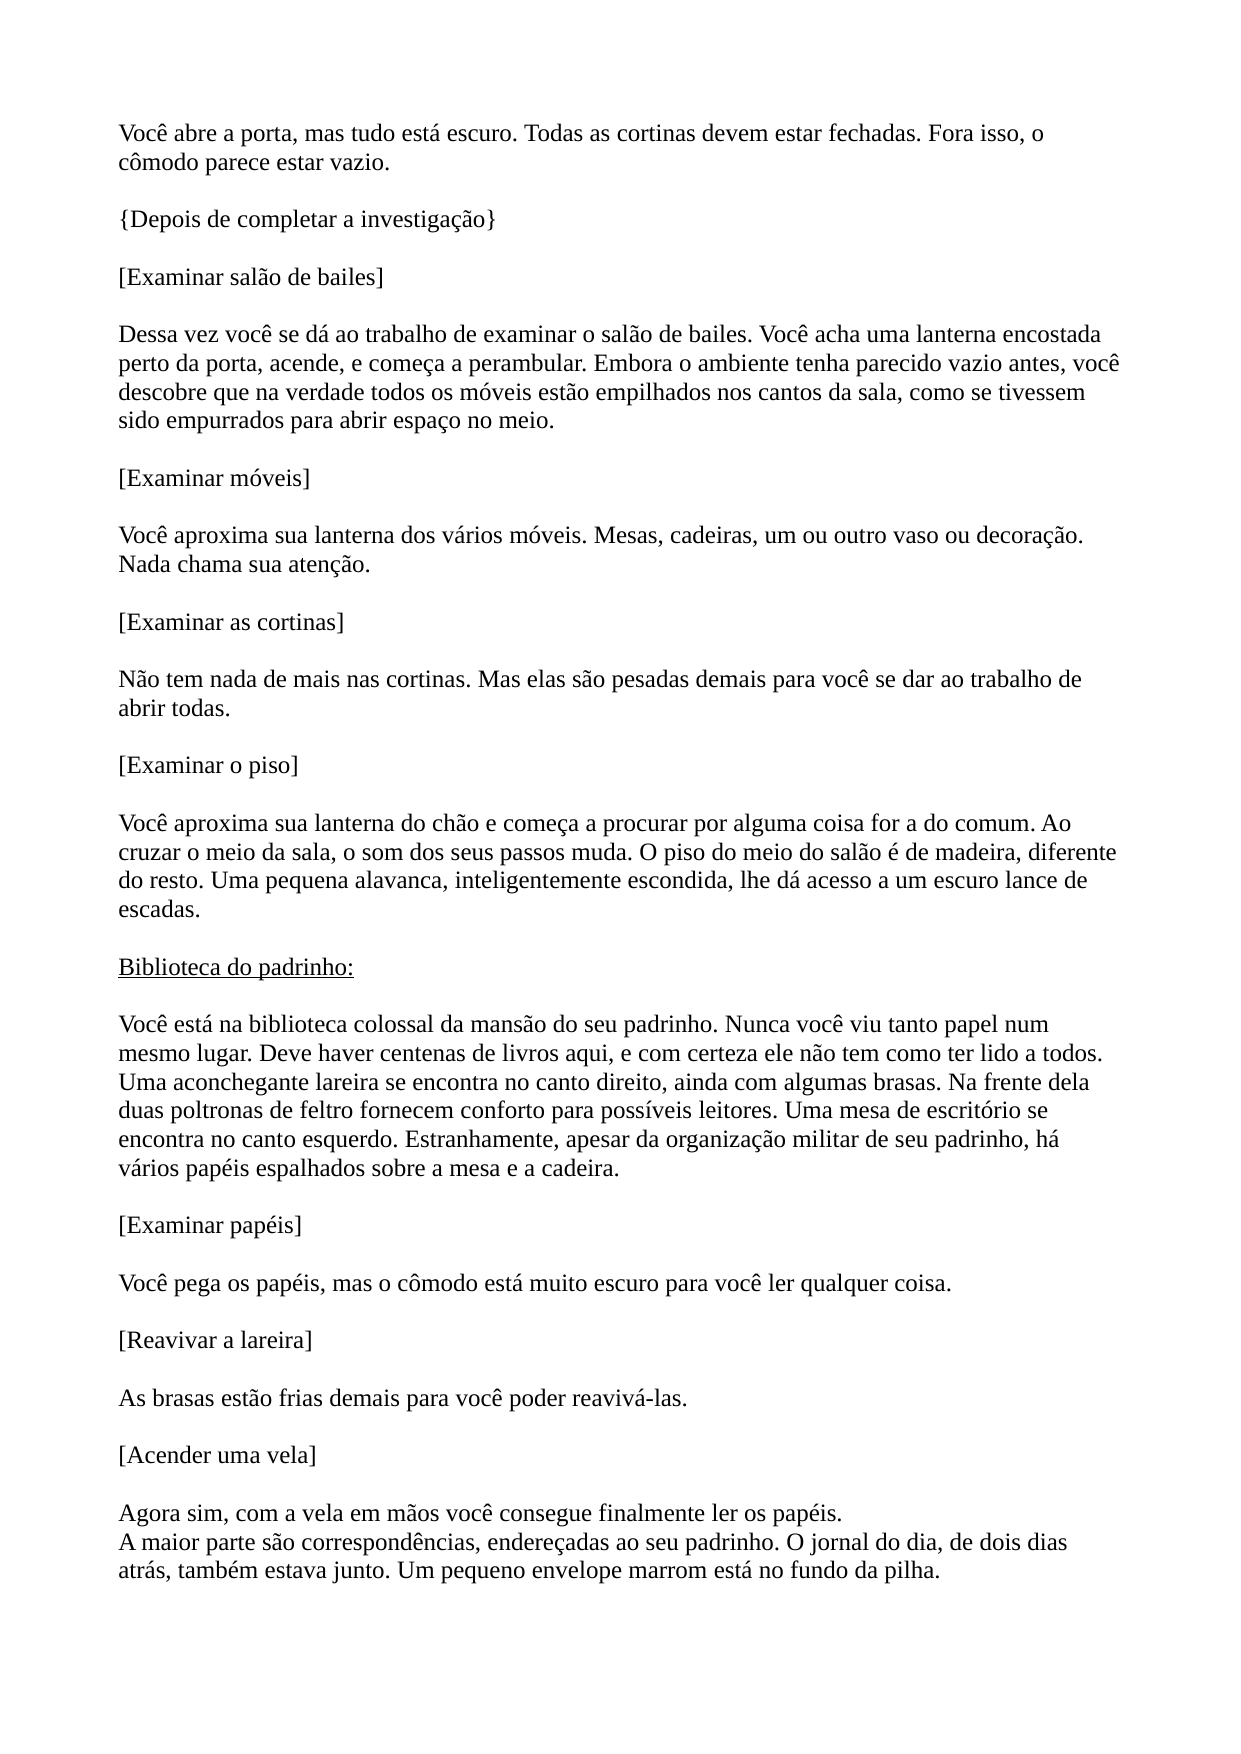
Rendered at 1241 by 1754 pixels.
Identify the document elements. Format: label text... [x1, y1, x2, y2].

text A maior parte são correspondências, endereçadas ao seu padrinho. O jornal do dia, de dois dias atrás, também estava junto. Um pequeno envelope marrom está no fundo da pilha. [118, 1527, 1122, 1584]
text [Examinar o piso] [118, 751, 1122, 779]
text Você pega os papéis, mas o cômodo está muito escuro para você ler qualquer coisa. [118, 1268, 1122, 1297]
text {Depois de completar a investigação} [118, 204, 1122, 233]
text [Acender uma vela] [118, 1441, 1122, 1469]
text [Examinar salão de bailes] [118, 262, 1122, 291]
text [Examinar móveis] [118, 463, 1122, 492]
text Não tem nada de mais nas cortinas. Mas elas são pesadas demais para você se dar ao trabalho de abrir todas. [118, 664, 1122, 722]
text Você abre a porta, mas tudo está escuro. Todas as cortinas devem estar fechadas. Fora isso, o cômodo parece estar vazio. [118, 118, 1122, 176]
text Você está na biblioteca colossal da mansão do seu padrinho. Nunca você viu tanto papel num mesmo lugar. Deve haver centenas de livros aqui, e com certeza ele não tem como ter lido a todos. Uma aconchegante lareira se encontra no canto direito, ainda com algumas brasas. Na frente dela duas poltronas de feltro fornecem conforto para possíveis leitores. Uma mesa de escritório se encontra no canto esquerdo. Estranhamente, apesar da organização militar de seu padrinho, há vários papéis espalhados sobre a mesa e a cadeira. [118, 1009, 1122, 1182]
text [Examinar as cortinas] [118, 607, 1122, 636]
text [Examinar papéis] [118, 1211, 1122, 1239]
text Você aproxima sua lanterna dos vários móveis. Mesas, cadeiras, um ou outro vaso ou decoração. Nada chama sua atenção. [118, 521, 1122, 578]
text [Reavivar a lareira] [118, 1326, 1122, 1354]
text Dessa vez você se dá ao trabalho de examinar o salão de bailes. Você acha uma lanterna encostada perto da porta, acende, e começa a perambular. Embora o ambiente tenha parecido vazio antes, você descobre que na verdade todos os móveis estão empilhados nos cantos da sala, como se tivessem sido empurrados para abrir espaço no meio. [118, 319, 1122, 434]
text Biblioteca do padrinho: [118, 952, 1122, 981]
text Você aproxima sua lanterna do chão e começa a procurar por alguma coisa for a do comum. Ao cruzar o meio da sala, o som dos seus passos muda. O piso do meio do salão é de madeira, diferente do resto. Uma pequena alavanca, inteligentemente escondida, lhe dá acesso a um escuro lance de escadas. [118, 808, 1122, 923]
text Agora sim, com a vela em mãos você consegue finalmente ler os papéis. [118, 1498, 1122, 1527]
text As brasas estão frias demais para você poder reavivá-las. [118, 1383, 1122, 1412]
